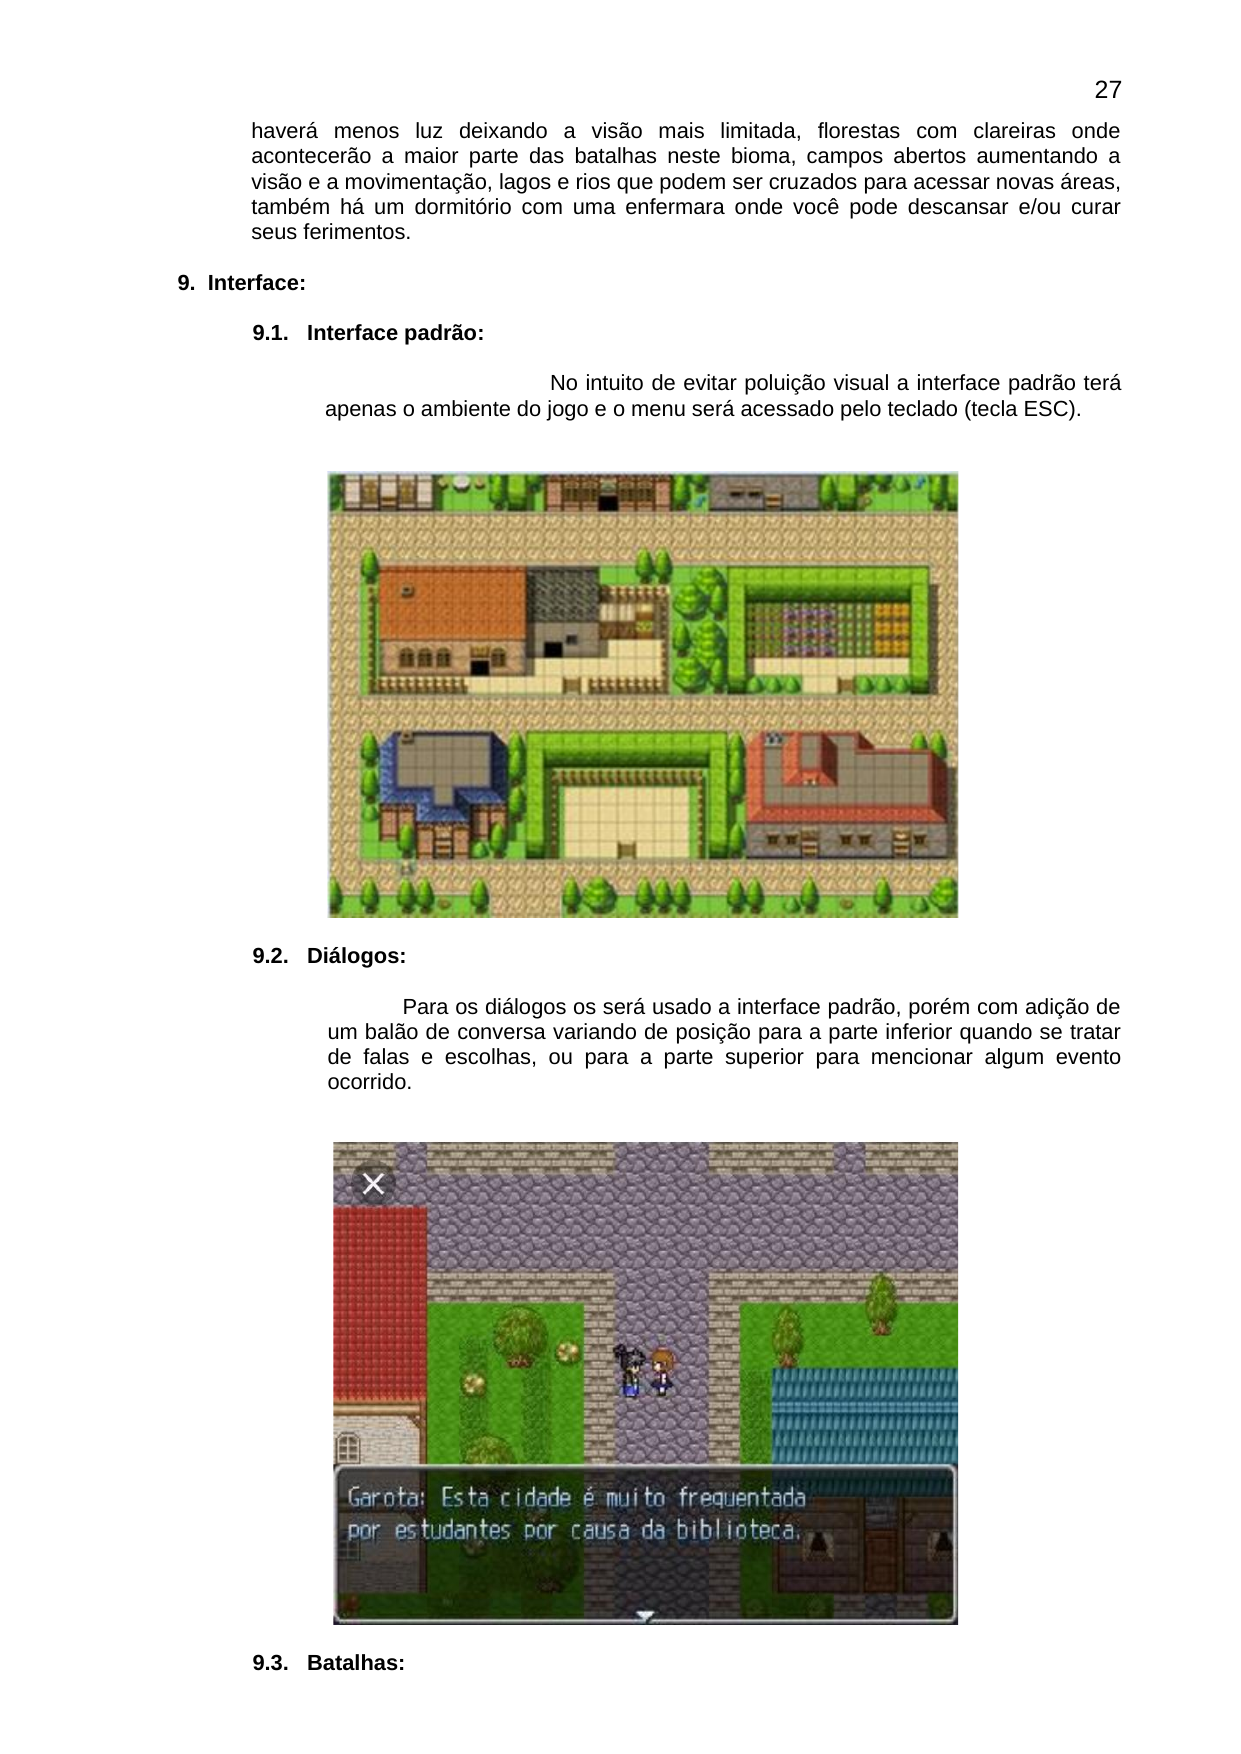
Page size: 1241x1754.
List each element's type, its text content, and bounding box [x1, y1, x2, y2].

text 9.1. Interface padrão: [177, 320, 1122, 345]
text 9.3. Batalhas: [177, 1650, 1122, 1675]
text No intuito de evitar poluição visual a interface padrão terá apenas o ambiente do jogo e o menu será acessado pelo teclado (tecla ESC). [325, 370, 1122, 421]
text 9.2. Diálogos: [177, 943, 1122, 968]
text Para os diálogos os será usado a interface padrão, porém com adição de um balão de conversa variando de posição para a parte inferior quando se tratar de falas e escolhas, ou para a parte superior para mencionar algum evento ocorrido. [327, 993, 1122, 1094]
text 9. Interface: [177, 269, 1122, 294]
text haverá menos luz deixando a visão mais limitada, florestas com clareiras onde acontecerão a maior parte das batalhas neste bioma, campos abertos aumentando a visão e a movimentação, lagos e rios que podem ser cruzados para acessar novas áreas, também há um dormitório com uma enfermara onde você pode descansar e/ou curar seus ferimentos. [251, 118, 1122, 244]
